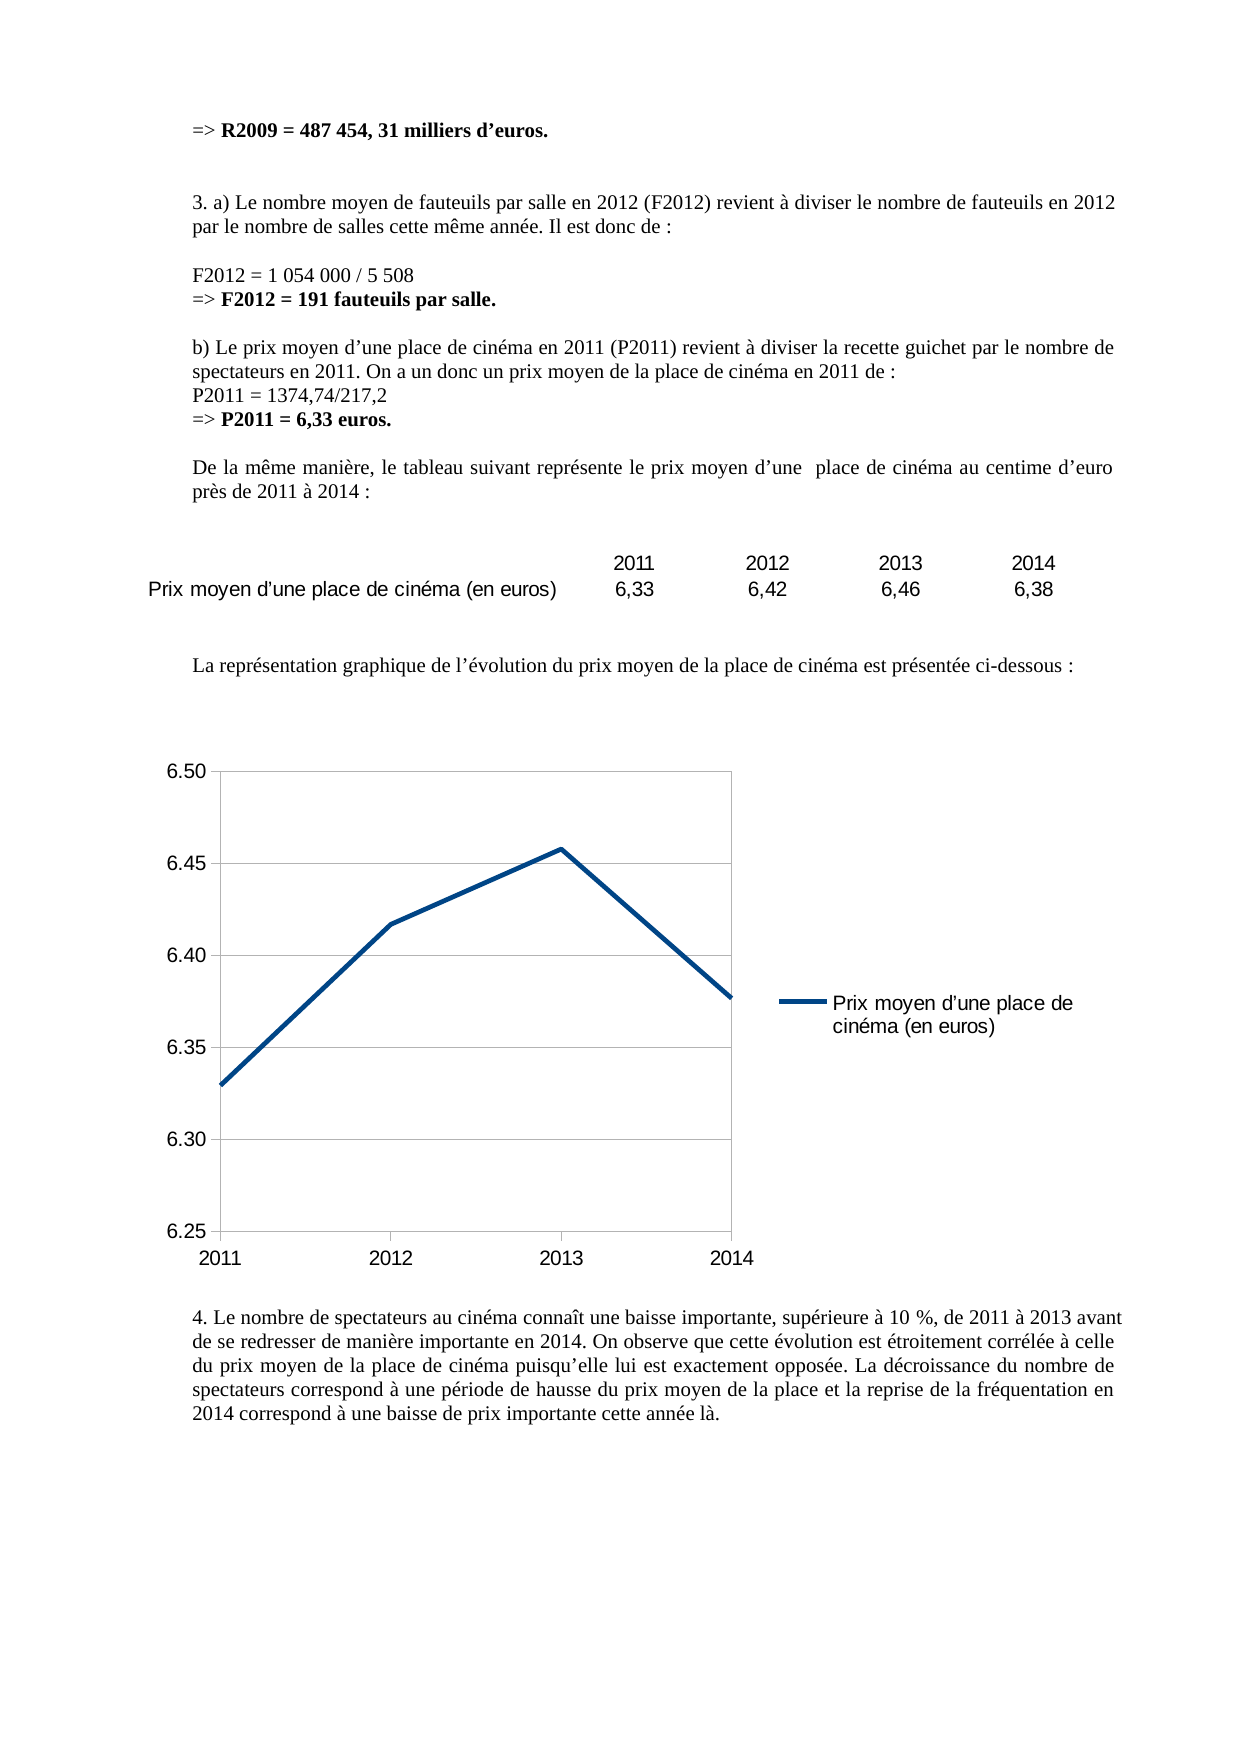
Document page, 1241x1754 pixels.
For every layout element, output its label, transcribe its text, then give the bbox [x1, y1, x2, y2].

text b) Le prix moyen d’une place de cinéma en 2011 (P2011) revient à diviser la recette guichet par le nombre de spectateurs en 2011. On a un donc un prix moyen de la place de cinéma en 2011 de : [118, 335, 1122, 383]
text La représentation graphique de l’évolution du prix moyen de la place de cinéma est présentée ci-dessous : [118, 653, 1122, 677]
text 4. Le nombre de spectateurs au cinéma connaît une baisse importante, supérieure à 10 %, de 2011 à 2013 avant de se redresser de manière importante en 2014. On observe que cette évolution est étroitement corrélée à celle du prix moyen de la place de cinéma puisqu’elle lui est exactement opposée. La décroissance du nombre de spectateurs correspond à une période de hausse du prix moyen de la place et la reprise de la fréquentation en 2014 correspond à une baisse de prix importante cette année là. [118, 1304, 1122, 1425]
text P2011 = 1374,74/217,2 [118, 383, 1122, 407]
text => F2012 = 191 fauteuils par salle. [118, 287, 1122, 311]
text => P2011 = 6,33 euros. [118, 407, 1122, 431]
text De la même manière, le tableau suivant représente le prix moyen d’une place de cinéma au centime d’euro près de 2011 à 2014 : [118, 455, 1122, 503]
text 3. a) Le nombre moyen de fauteuils par salle en 2012 (F2012) revient à diviser le nombre de fauteuils en 2012 par le nombre de salles cette même année. Il est donc de : [118, 190, 1122, 238]
text F2012 = 1 054 000 / 5 508 [118, 262, 1122, 287]
text => R2009 = 487 454, 31 milliers d’euros. [118, 118, 1122, 142]
